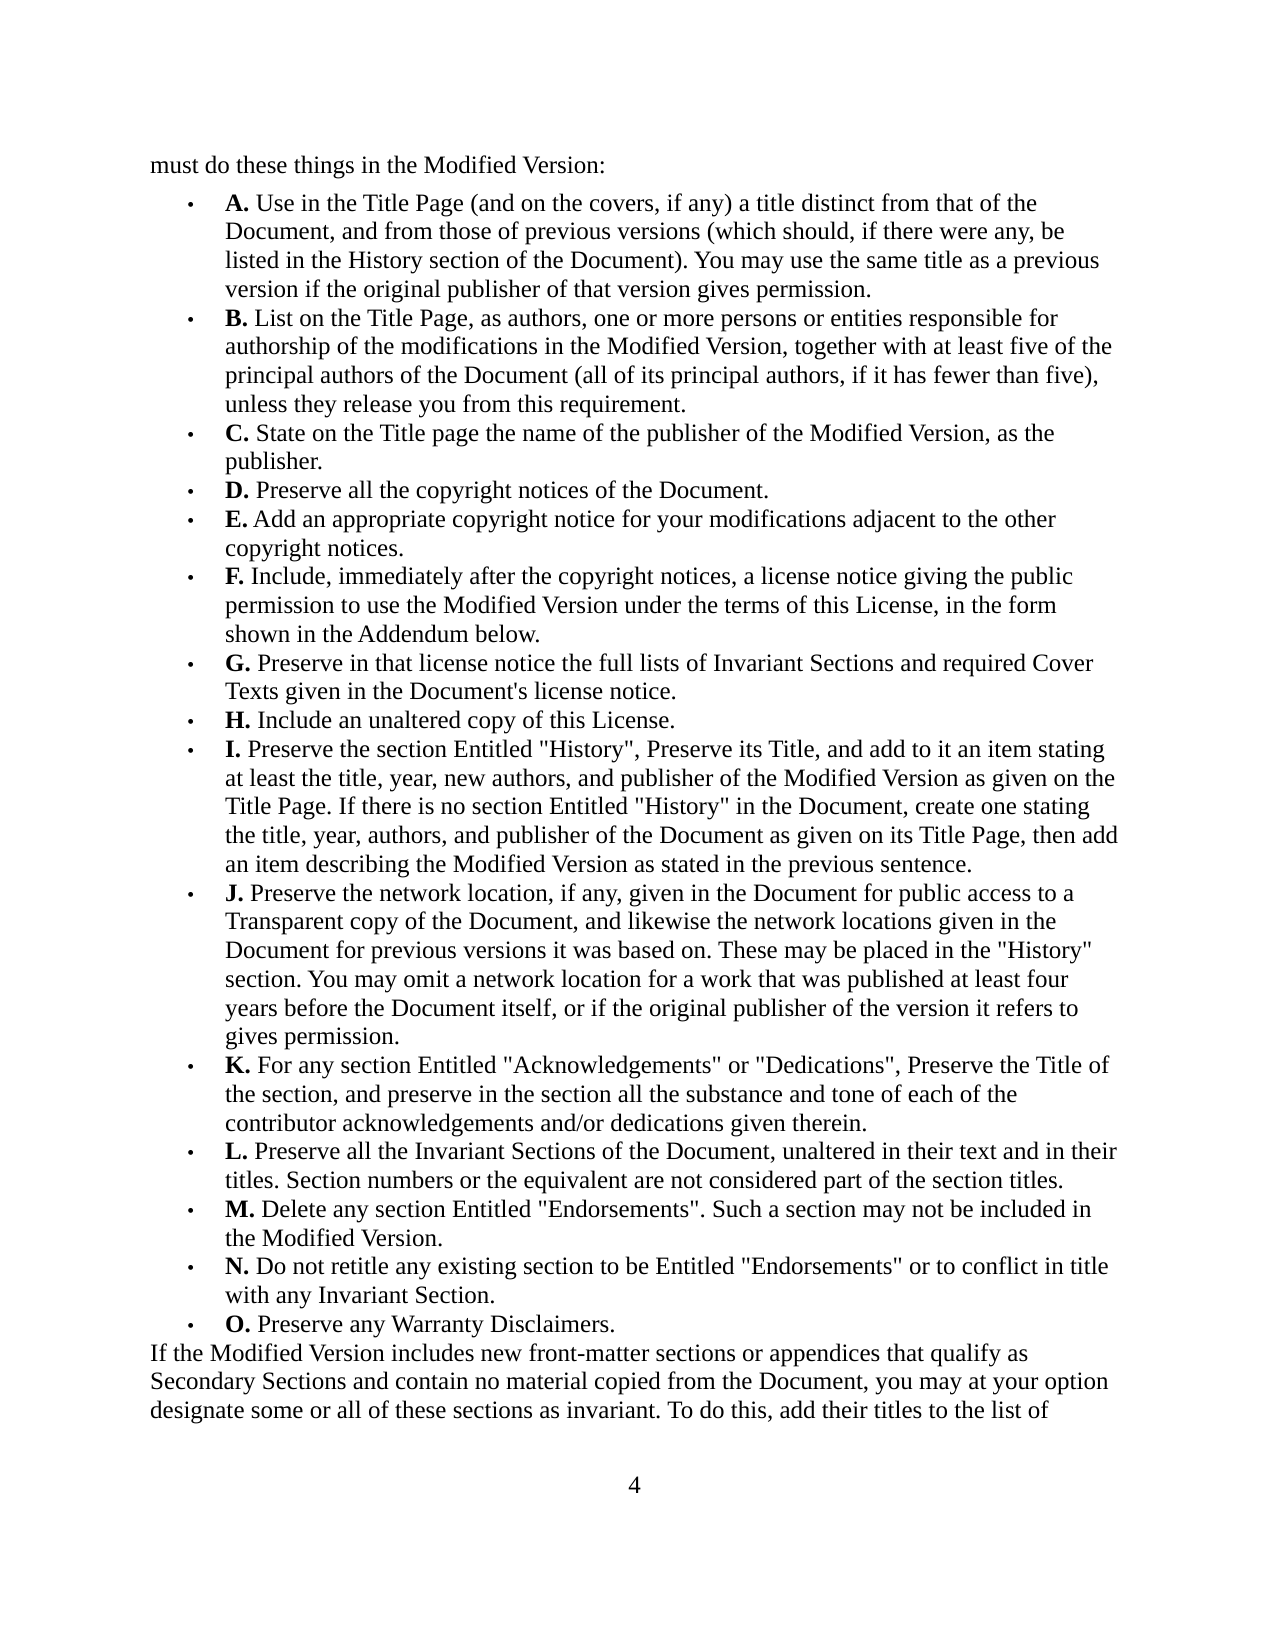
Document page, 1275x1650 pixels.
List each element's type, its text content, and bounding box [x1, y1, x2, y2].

list F. Include, immediately after the copyright notices, a license notice giving the public permission to use the Modified Version under the terms of this License, in the form shown in the Addendum below. [187, 561, 1125, 648]
list D. Preserve all the copyright notices of the Document. [187, 475, 1125, 504]
list K. For any section Entitled "Acknowledgements" or "Dedications", Preserve the Title of the section, and preserve in the section all the substance and tone of each of the contributor acknowledgements and/or dedications given therein. [187, 1050, 1125, 1136]
list O. Preserve any Warranty Disclaimers. [187, 1309, 1125, 1338]
list I. Preserve the section Entitled "History", Preserve its Title, and add to it an item stating at least the title, year, new authors, and publisher of the Modified Version as given on the Title Page. If there is no section Entitled "History" in the Document, create one stating the title, year, authors, and publisher of the Document as given on its Title Page, then add an item describing the Modified Version as stated in the previous sentence. [187, 734, 1125, 878]
list H. Include an unaltered copy of this License. [187, 705, 1125, 734]
list M. Delete any section Entitled "Endorsements". Such a section may not be included in the Modified Version. [187, 1194, 1125, 1251]
list B. List on the Title Page, as authors, one or more persons or entities responsible for authorship of the modifications in the Modified Version, together with at least five of the principal authors of the Document (all of its principal authors, if it has fewer than five), unless they release you from this requirement. [187, 303, 1125, 418]
list G. Preserve in that license notice the full lists of Invariant Sections and required Cover Texts given in the Document's license notice. [187, 648, 1125, 705]
list E. Add an appropriate copyright notice for your modifications adjacent to the other copyright notices. [187, 504, 1125, 561]
list J. Preserve the network location, if any, given in the Document for public access to a Transparent copy of the Document, and likewise the network locations given in the Document for previous versions it was based on. These may be placed in the "History" section. You may omit a network location for a work that was published at least four years before the Document itself, or if the original publisher of the version it refers to gives permission. [187, 878, 1125, 1050]
list N. Do not retitle any existing section to be Entitled "Endorsements" or to conflict in title with any Invariant Section. [187, 1251, 1125, 1309]
text If the Modified Version includes new front-matter sections or appendices that qualify as Secondary Sections and contain no material copied from the Document, you may at your option designate some or all of these sections as invariant. To do this, add their titles to the list of [150, 1338, 1125, 1424]
list A. Use in the Title Page (and on the covers, if any) a title distinct from that of the Document, and from those of previous versions (which should, if there were any, be listed in the History section of the Document). You may use the same title as a previous version if the original publisher of that version gives permission. [187, 188, 1125, 303]
list C. State on the Title page the name of the publisher of the Modified Version, as the publisher. [187, 418, 1125, 475]
text must do these things in the Modified Version: [150, 150, 1125, 179]
list L. Preserve all the Invariant Sections of the Document, unaltered in their text and in their titles. Section numbers or the equivalent are not considered part of the section titles. [187, 1136, 1125, 1194]
